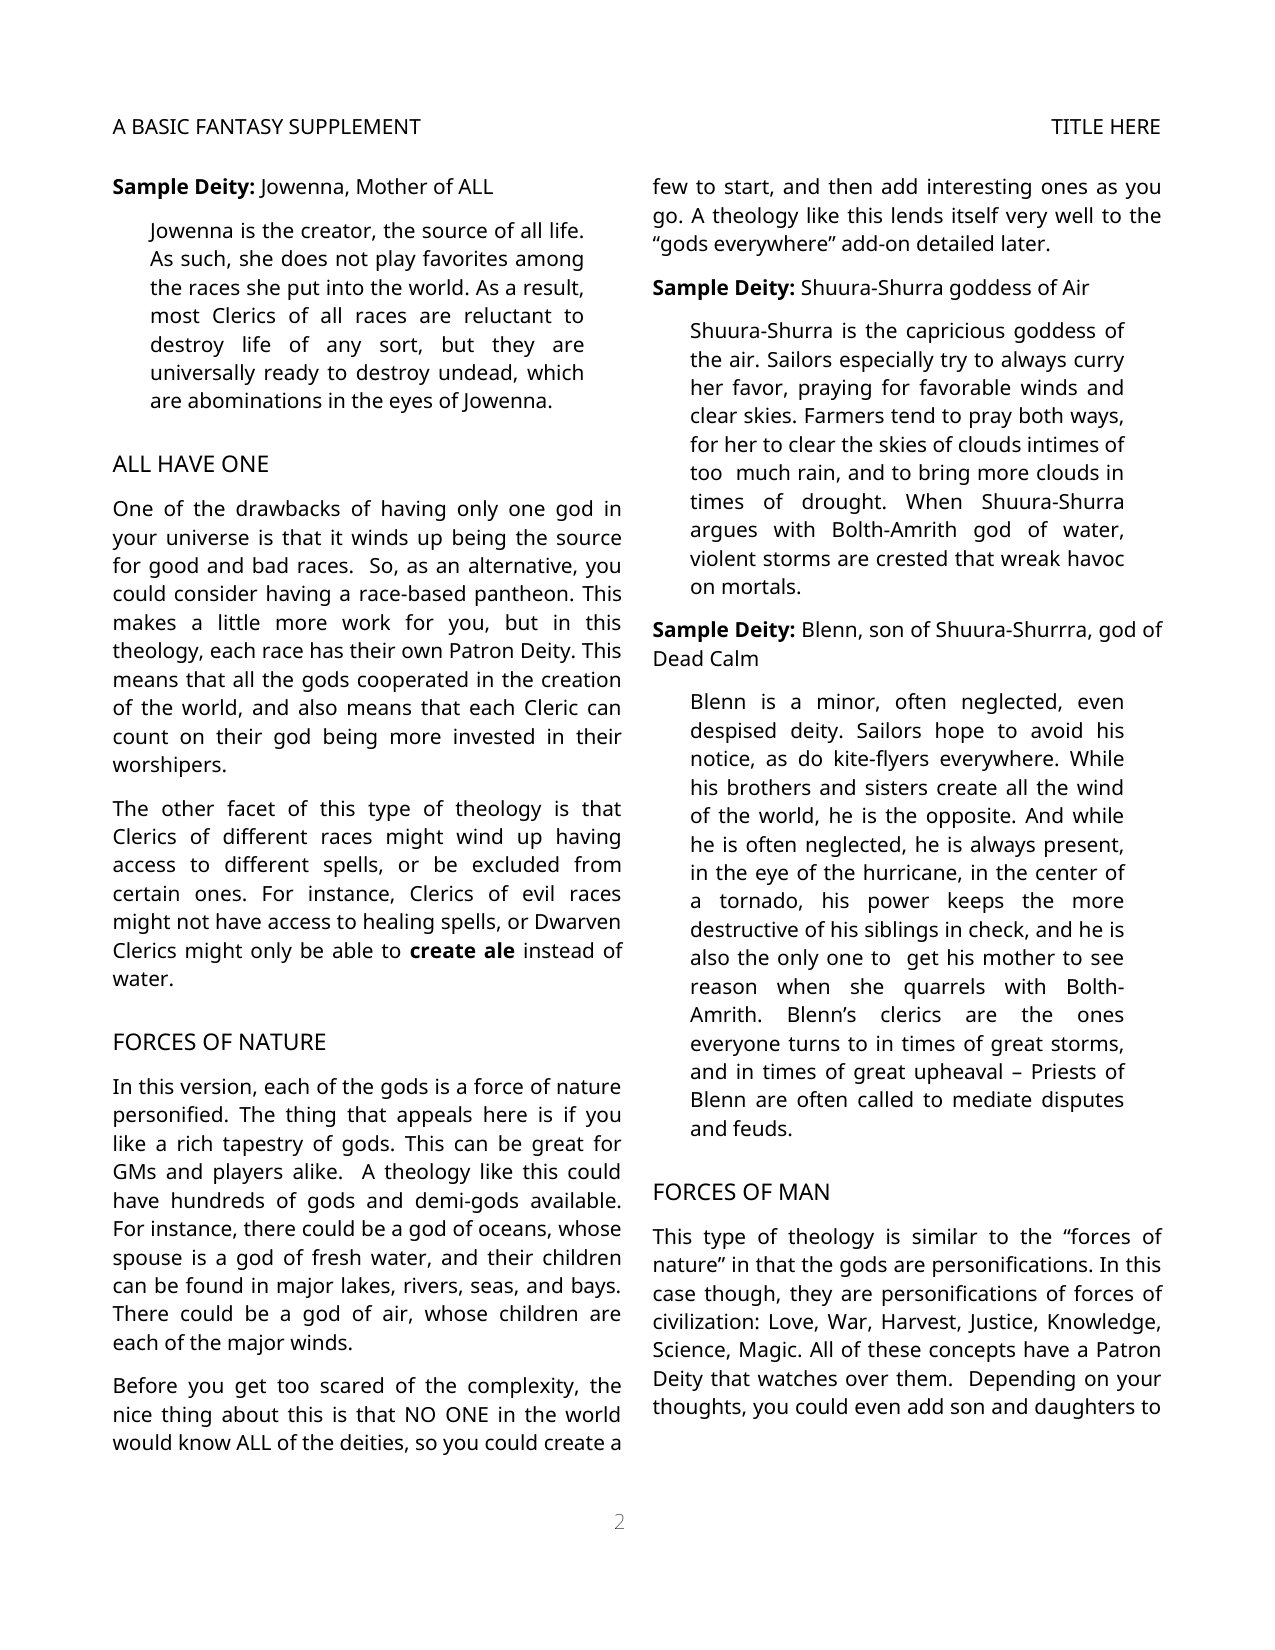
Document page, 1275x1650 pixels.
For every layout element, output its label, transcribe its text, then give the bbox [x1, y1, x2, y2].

subtitle FORCES OF NATURE [112, 1026, 622, 1057]
text In this version, each of the gods is a force of nature personified. The thing that appeals here is if you like a rich tapestry of gods. This can be great for GMs and players alike. A theology like this could have hundreds of gods and demi-gods available. For instance, there could be a god of oceans, whose spouse is a god of fresh water, and their children can be found in major lakes, rivers, seas, and bays. There could be a god of air, whose children are each of the major winds. [112, 1072, 622, 1356]
text One of the drawbacks of having only one god in your universe is that it winds up being the source for good and bad races. So, as an alternative, you could consider having a race-based pantheon. This makes a little more work for you, but in this theology, each race has their own Patron Deity. This means that all the gods cooperated in the creation of the world, and also means that each Cleric can count on their god being more invested in their worshipers. [112, 494, 622, 779]
text few to start, and then add interesting ones as you go. A theology like this lends itself very well to the “gods everywhere” add-on detailed later. [652, 172, 1162, 258]
subtitle FORCES OF MAN [652, 1176, 1162, 1207]
text Shuura-Shurra is the capricious goddess of the air. Sailors especially try to always curry her favor, praying for favorable winds and clear skies. Farmers tend to pray both ways, for her to clear the skies of clouds intimes of too much rain, and to bring more clouds in times of drought. When Shuura-Shurra argues with Bolth-Amrith god of water, violent storms are crested that wreak havoc on mortals. [690, 316, 1125, 601]
text Jowenna is the creator, the source of all life. As such, she does not play favorites among the races she put into the world. As a result, most Clerics of all races are reluctant to destroy life of any sort, but they are universally ready to destroy undead, which are abominations in the eyes of Jowenna. [150, 216, 585, 415]
text Before you get too scared of the complexity, the nice thing about this is that NO ONE in the world would know ALL of the deities, so you could create a [112, 1371, 622, 1457]
text Sample Deity: Blenn, son of Shuura-Shurrra, god of Dead Calm [652, 616, 1162, 672]
text Sample Deity: Shuura-Shurra goddess of Air [652, 273, 1162, 301]
text Blenn is a minor, often neglected, even despised deity. Sailors hope to avoid his notice, as do kite-flyers everywhere. While his brothers and sisters create all the wind of the world, he is the opposite. And while he is often neglected, he is always present, in the eye of the hurricane, in the center of a tornado, his power keeps the more destructive of his siblings in check, and he is also the only one to get his mother to see reason when she quarrels with Bolth-Amrith. Blenn’s clerics are the ones everyone turns to in times of great storms, and in times of great upheaval – Priests of Blenn are often called to mediate disputes and feuds. [690, 687, 1125, 1142]
text This type of theology is similar to the “forces of nature” in that the gods are personifications. In this case though, they are personifications of forces of civilization: Love, War, Harvest, Justice, Knowledge, Science, Magic. All of these concepts have a Patron Deity that watches over them. Depending on your thoughts, you could even add son and daughters to [652, 1222, 1162, 1421]
text The other facet of this type of theology is that Clerics of different races might wind up having access to different spells, or be excluded from certain ones. For instance, Clerics of evil races might not have access to healing spells, or Dwarven Clerics might only be able to create ale instead of water. [112, 794, 622, 993]
text Sample Deity: Jowenna, Mother of ALL [112, 172, 622, 201]
subtitle ALL HAVE ONE [112, 448, 622, 479]
